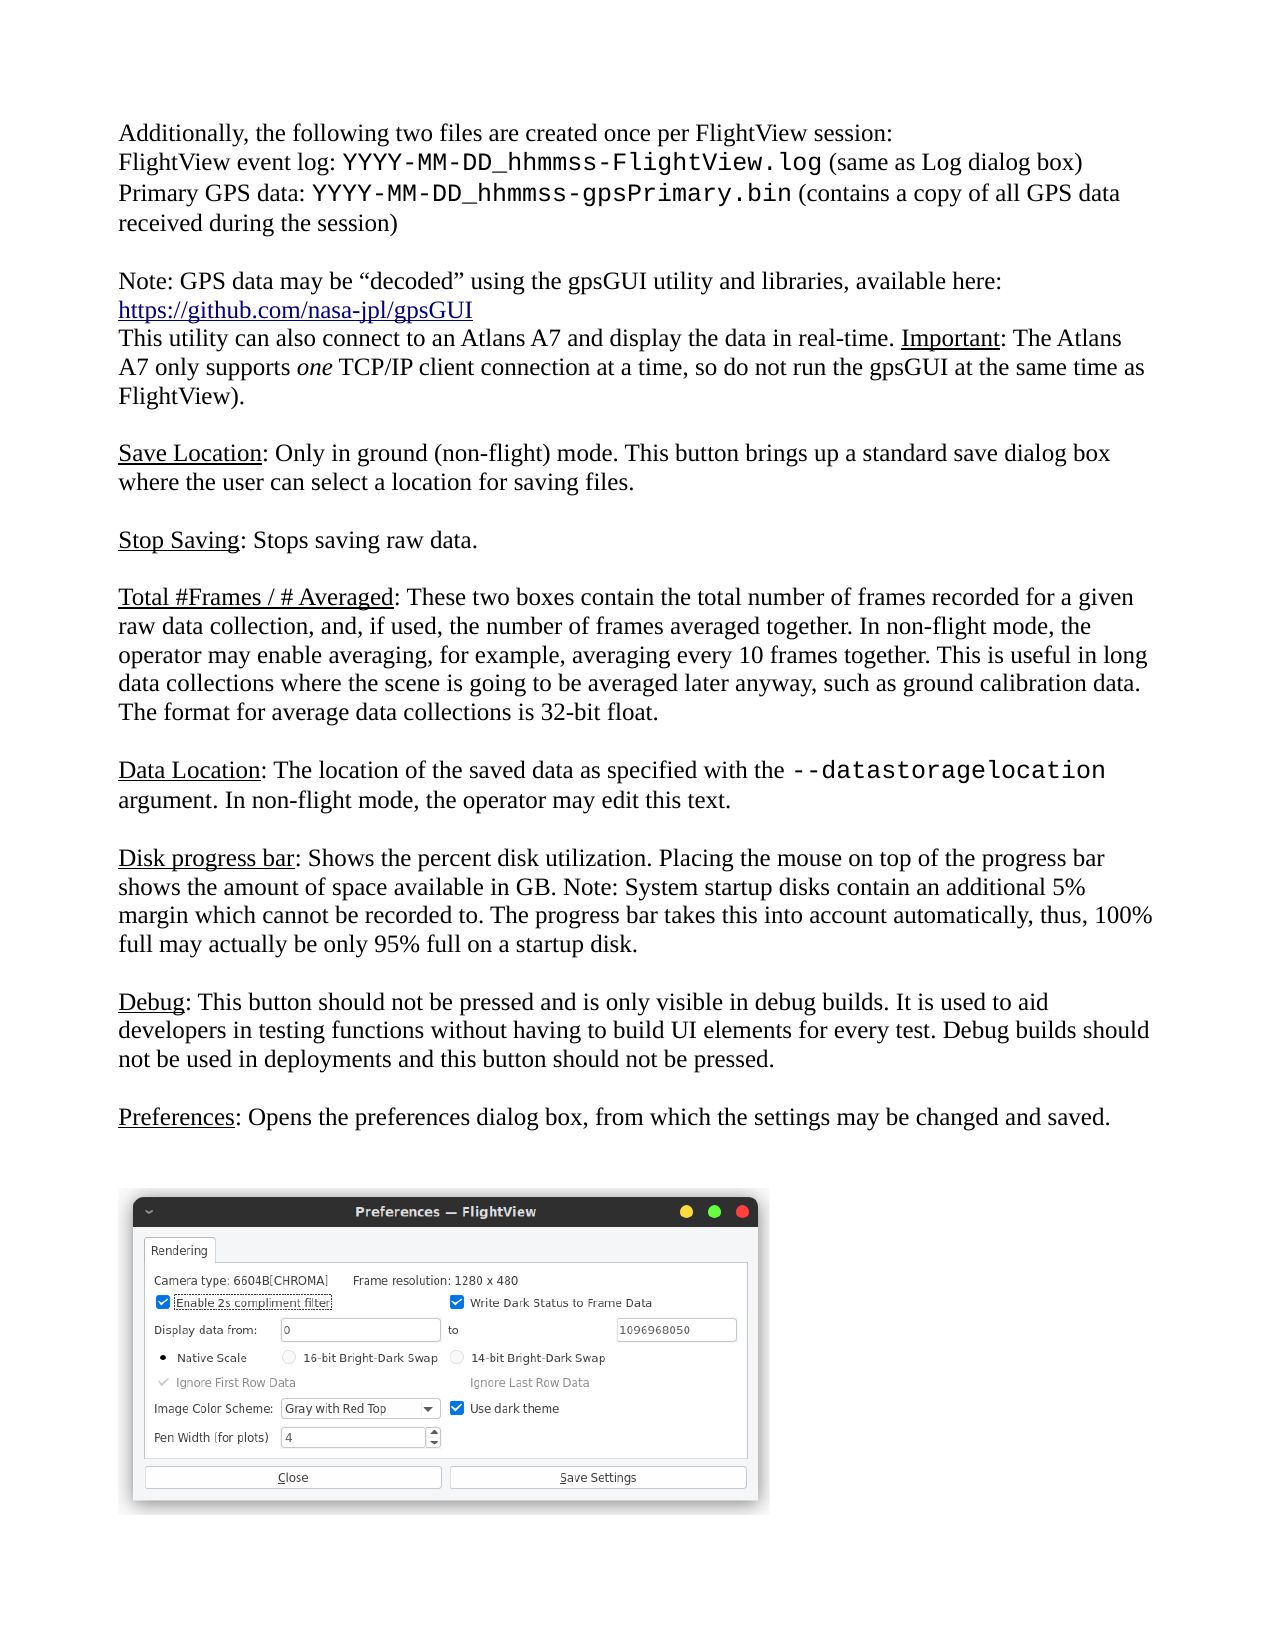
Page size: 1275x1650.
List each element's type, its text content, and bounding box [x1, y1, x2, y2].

text Save Location: Only in ground (non-flight) mode. This button brings up a standard save dialog box where the user can select a location for saving files. [118, 438, 1157, 496]
text FlightView event log: YYYY-MM-DD_hhmmss-FlightView.log (same as Log dialog box) [118, 147, 1157, 178]
picture [118, 1188, 770, 1515]
text Data Location: The location of the saved data as specified with the --datastoragelocation argument. In non-flight mode, the operator may edit this text. [118, 755, 1157, 814]
text Total #Frames / # Averaged: These two boxes contain the total number of frames recorded for a given raw data collection, and, if used, the number of frames averaged together. In non-flight mode, the operator may enable averaging, for example, averaging every 10 frames together. This is useful in long data collections where the scene is going to be averaged later anyway, such as ground calibration data. The format for average data collections is 32-bit float. [118, 582, 1157, 726]
text This utility can also connect to an Atlans A7 and display the data in real-time. Important: The Atlans A7 only supports one TCP/IP client connection at a time, so do not run the gpsGUI at the same time as FlightView). [118, 323, 1157, 410]
text Primary GPS data: YYYY-MM-DD_hhmmss-gpsPrimary.bin (contains a copy of all GPS data received during the session) [118, 178, 1157, 237]
text Preferences: Opens the preferences dialog box, from which the settings may be changed and saved. [118, 1102, 1157, 1131]
text https://github.com/nasa-jpl/gpsGUI [118, 295, 1157, 323]
text Stop Saving: Stops saving raw data. [118, 525, 1157, 553]
text Disk progress bar: Shows the percent disk utilization. Placing the mouse on top of the progress bar shows the amount of space available in GB. Note: System startup disks contain an additional 5% margin which cannot be recorded to. The progress bar takes this into account automatically, thus, 100% full may actually be only 95% full on a startup disk. [118, 843, 1157, 958]
text Note: GPS data may be “decoded” using the gpsGUI utility and libraries, available here: [118, 266, 1157, 295]
text Additionally, the following two files are created once per FlightView session: [118, 118, 1157, 147]
text Debug: This button should not be pressed and is only visible in debug builds. It is used to aid developers in testing functions without having to build UI elements for every test. Debug builds should not be used in deployments and this button should not be pressed. [118, 987, 1157, 1073]
